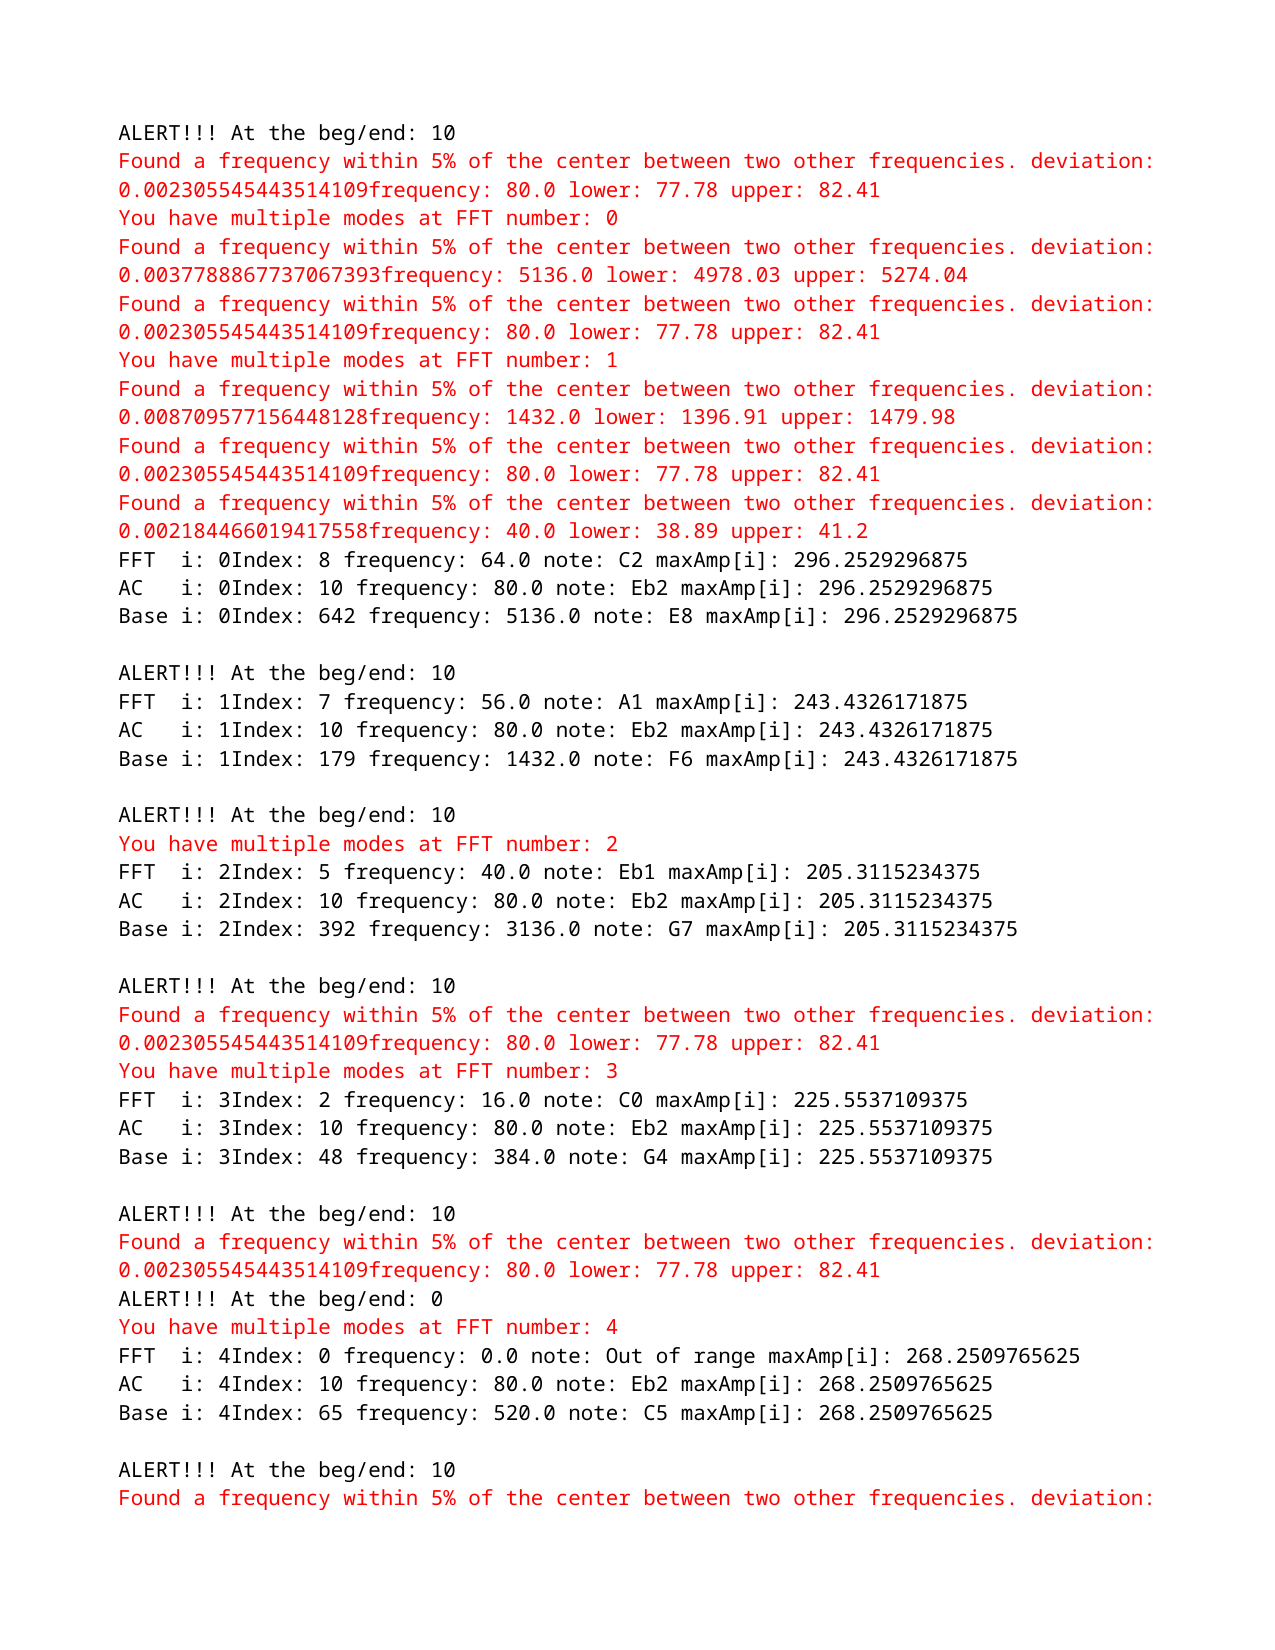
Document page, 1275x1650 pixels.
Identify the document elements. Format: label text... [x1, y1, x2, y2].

text FFT i: 3Index: 2 frequency: 16.0 note: C0 maxAmp[i]: 225.5537109375 [118, 1085, 1157, 1113]
text You have multiple modes at FFT number: 2 [118, 829, 1157, 857]
text Found a frequency within 5% of the center between two other frequencies. deviation: 0.002184466019417558frequency: 40.0 lower: 38.89 upper: 41.2 [118, 488, 1157, 545]
text ALERT!!! At the beg/end: 0 [118, 1284, 1157, 1312]
text Base i: 1Index: 179 frequency: 1432.0 note: F6 maxAmp[i]: 243.4326171875 [118, 744, 1157, 772]
text AC i: 3Index: 10 frequency: 80.0 note: Eb2 maxAmp[i]: 225.5537109375 [118, 1113, 1157, 1142]
text ALERT!!! At the beg/end: 10 [118, 1455, 1157, 1483]
text Base i: 3Index: 48 frequency: 384.0 note: G4 maxAmp[i]: 225.5537109375 [118, 1142, 1157, 1170]
text Found a frequency within 5% of the center between two other frequencies. deviation: 0.002305545443514109frequency: 80.0 lower: 77.78 upper: 82.41 [118, 289, 1157, 346]
text ALERT!!! At the beg/end: 10 [118, 658, 1157, 687]
text AC i: 2Index: 10 frequency: 80.0 note: Eb2 maxAmp[i]: 205.3115234375 [118, 886, 1157, 914]
text You have multiple modes at FFT number: 4 [118, 1312, 1157, 1341]
text Base i: 2Index: 392 frequency: 3136.0 note: G7 maxAmp[i]: 205.3115234375 [118, 914, 1157, 943]
text Base i: 0Index: 642 frequency: 5136.0 note: E8 maxAmp[i]: 296.2529296875 [118, 602, 1157, 630]
text FFT i: 1Index: 7 frequency: 56.0 note: A1 maxAmp[i]: 243.4326171875 [118, 687, 1157, 715]
text FFT i: 2Index: 5 frequency: 40.0 note: Eb1 maxAmp[i]: 205.3115234375 [118, 857, 1157, 886]
text AC i: 1Index: 10 frequency: 80.0 note: Eb2 maxAmp[i]: 243.4326171875 [118, 715, 1157, 744]
text ALERT!!! At the beg/end: 10 [118, 1199, 1157, 1227]
text You have multiple modes at FFT number: 3 [118, 1057, 1157, 1085]
text ALERT!!! At the beg/end: 10 [118, 801, 1157, 829]
text Found a frequency within 5% of the center between two other frequencies. deviation: 0.002305545443514109frequency: 80.0 lower: 77.78 upper: 82.41 [118, 147, 1157, 203]
text Found a frequency within 5% of the center between two other frequencies. deviation: 0.0037788867737067393frequency: 5136.0 lower: 4978.03 upper: 5274.04 [118, 232, 1157, 289]
text Found a frequency within 5% of the center between two other frequencies. deviation: [118, 1483, 1157, 1512]
text AC i: 4Index: 10 frequency: 80.0 note: Eb2 maxAmp[i]: 268.2509765625 [118, 1369, 1157, 1398]
text Found a frequency within 5% of the center between two other frequencies. deviation: 0.008709577156448128frequency: 1432.0 lower: 1396.91 upper: 1479.98 [118, 374, 1157, 431]
text Base i: 4Index: 65 frequency: 520.0 note: C5 maxAmp[i]: 268.2509765625 [118, 1398, 1157, 1426]
text Found a frequency within 5% of the center between two other frequencies. deviation: 0.002305545443514109frequency: 80.0 lower: 77.78 upper: 82.41 [118, 1227, 1157, 1284]
text ALERT!!! At the beg/end: 10 [118, 118, 1157, 147]
text Found a frequency within 5% of the center between two other frequencies. deviation: 0.002305545443514109frequency: 80.0 lower: 77.78 upper: 82.41 [118, 431, 1157, 488]
text FFT i: 4Index: 0 frequency: 0.0 note: Out of range maxAmp[i]: 268.2509765625 [118, 1341, 1157, 1369]
text ALERT!!! At the beg/end: 10 [118, 971, 1157, 1000]
text You have multiple modes at FFT number: 1 [118, 346, 1157, 374]
text Found a frequency within 5% of the center between two other frequencies. deviation: 0.002305545443514109frequency: 80.0 lower: 77.78 upper: 82.41 [118, 1000, 1157, 1057]
text FFT i: 0Index: 8 frequency: 64.0 note: C2 maxAmp[i]: 296.2529296875 [118, 545, 1157, 573]
text AC i: 0Index: 10 frequency: 80.0 note: Eb2 maxAmp[i]: 296.2529296875 [118, 573, 1157, 602]
text You have multiple modes at FFT number: 0 [118, 203, 1157, 232]
